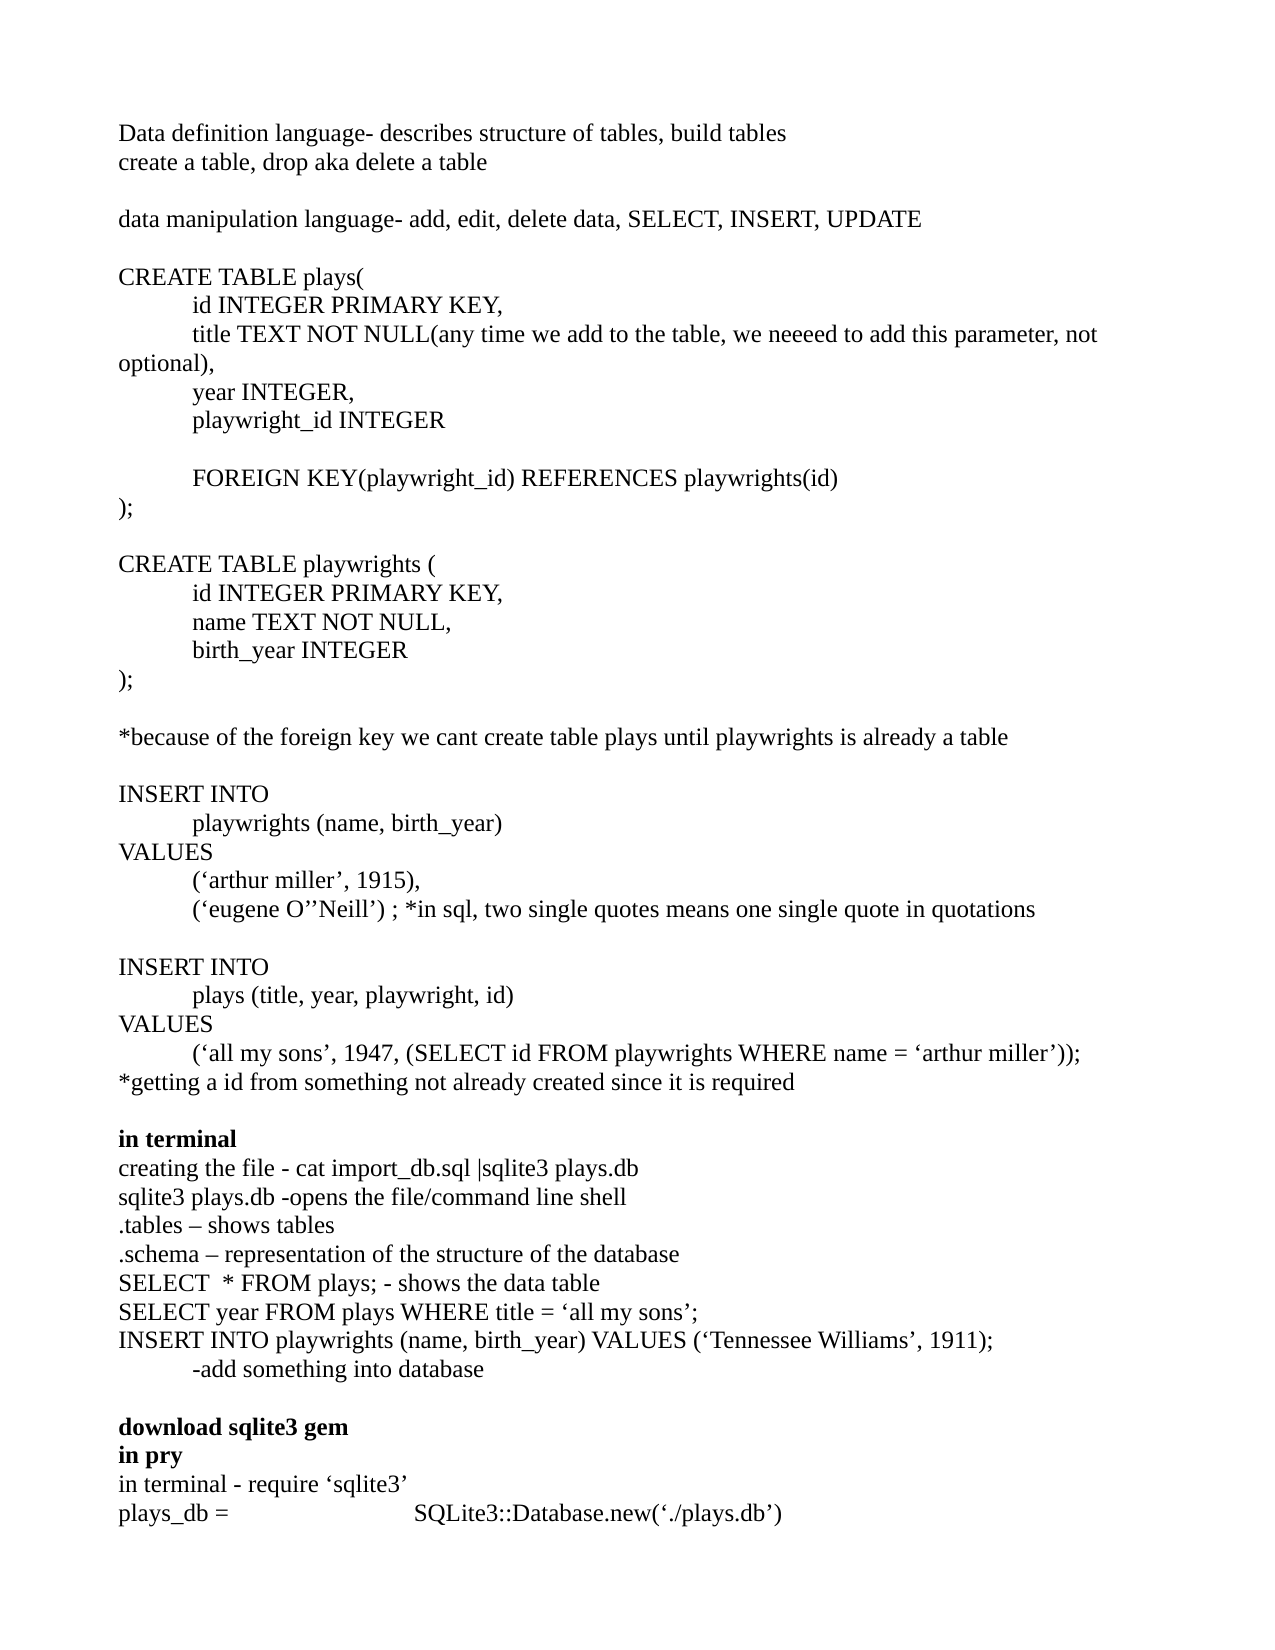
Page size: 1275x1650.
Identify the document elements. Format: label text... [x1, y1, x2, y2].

text id INTEGER PRIMARY KEY, [118, 291, 1157, 319]
text creating the file - cat import_db.sql |sqlite3 plays.db [118, 1153, 1157, 1182]
text INSERT INTO [118, 952, 1157, 981]
text *because of the foreign key we cant create table plays until playwrights is already a table [118, 722, 1157, 751]
text (‘arthur miller’, 1915), [118, 866, 1157, 894]
text FOREIGN KEY(playwright_id) REFERENCES playwrights(id) [118, 463, 1157, 492]
text id INTEGER PRIMARY KEY, [118, 578, 1157, 607]
text download sqlite3 gem [118, 1412, 1157, 1441]
text name TEXT NOT NULL, [118, 607, 1157, 636]
text year INTEGER, [118, 377, 1157, 406]
text in terminal - require ‘sqlite3’ [118, 1469, 1157, 1498]
text playwright_id INTEGER [118, 406, 1157, 434]
text ); [118, 664, 1157, 693]
text birth_year INTEGER [118, 636, 1157, 664]
text ); [118, 492, 1157, 521]
text (‘eugene O’’Neill’) ; *in sql, two single quotes means one single quote in quotations [118, 894, 1157, 923]
text plays (title, year, playwright, id) [118, 981, 1157, 1009]
text create a table, drop aka delete a table [118, 147, 1157, 176]
text INSERT INTO [118, 779, 1157, 808]
text .schema – representation of the structure of the database [118, 1239, 1157, 1268]
text playwrights (name, birth_year) [118, 808, 1157, 837]
text -add something into database [118, 1354, 1157, 1383]
text title TEXT NOT NULL(any time we add to the table, we neeeed to add this parameter, not optional), [118, 319, 1157, 377]
text .tables – shows tables [118, 1211, 1157, 1239]
text VALUES [118, 1009, 1157, 1038]
text (‘all my sons’, 1947, (SELECT id FROM playwrights WHERE name = ‘arthur miller’)); *getting a id from something not already created since it is required [118, 1038, 1157, 1096]
text INSERT INTO playwrights (name, birth_year) VALUES (‘Tennessee Williams’, 1911); [118, 1326, 1157, 1354]
text SELECT * FROM plays; - shows the data table [118, 1268, 1157, 1297]
text VALUES [118, 837, 1157, 866]
text SELECT year FROM plays WHERE title = ‘all my sons’; [118, 1297, 1157, 1326]
text in pry [118, 1441, 1157, 1469]
text plays_db = SQLite3::Database.new(‘./plays.db’) [118, 1498, 1157, 1527]
text sqlite3 plays.db -opens the file/command line shell [118, 1182, 1157, 1211]
text in terminal [118, 1124, 1157, 1153]
text CREATE TABLE plays( [118, 262, 1157, 291]
text Data definition language- describes structure of tables, build tables [118, 118, 1157, 147]
text CREATE TABLE playwrights ( [118, 549, 1157, 578]
text data manipulation language- add, edit, delete data, SELECT, INSERT, UPDATE [118, 204, 1157, 233]
